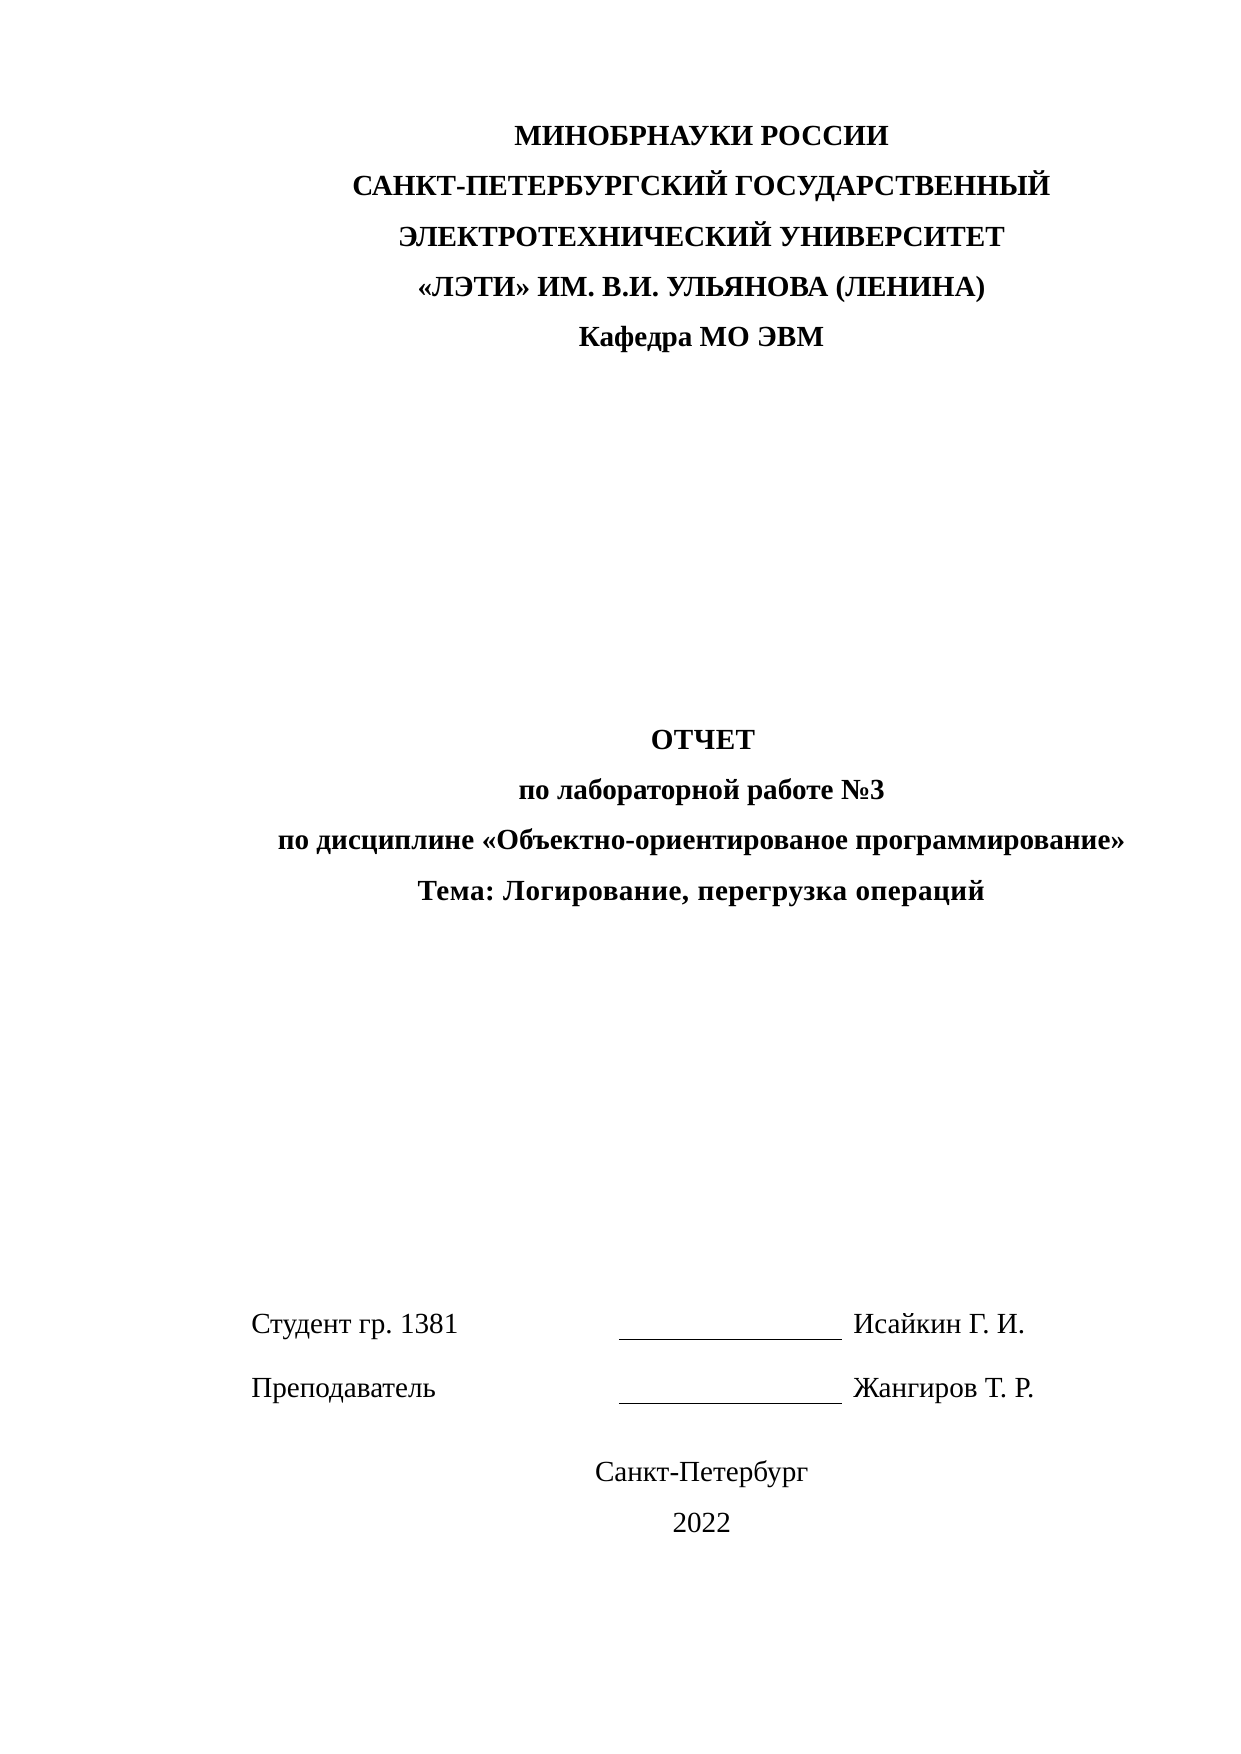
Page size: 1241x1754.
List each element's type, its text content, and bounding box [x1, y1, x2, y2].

table_header Исайкин Г. И. [842, 1275, 1192, 1339]
text по лабораторной работе №3 [177, 772, 1152, 806]
text электротехнический университет [177, 219, 1152, 252]
text Санкт-Петербургский государственный [177, 168, 1152, 202]
text МИНОБРНАУКИ РОССИИ [177, 118, 1152, 152]
text 2022 [177, 1505, 1152, 1538]
table_cell Преподаватель [166, 1339, 619, 1403]
text Санкт-Петербург [177, 1454, 1152, 1488]
text по дисциплине «Объектно-ориентированое программирование» [177, 822, 1152, 856]
text отчет [177, 722, 1152, 755]
text «ЛЭТИ» им. В.И. Ульянова (Ленина) [177, 269, 1152, 303]
table_cell [619, 1340, 842, 1403]
table_header [619, 1275, 842, 1339]
text Кафедра МО ЭВМ [177, 319, 1152, 353]
table_cell Жангиров Т. Р. [842, 1339, 1192, 1403]
table_header Студент гр. 1381 [166, 1275, 619, 1339]
text Тема: Логирование, перегрузка операций [177, 873, 1152, 906]
